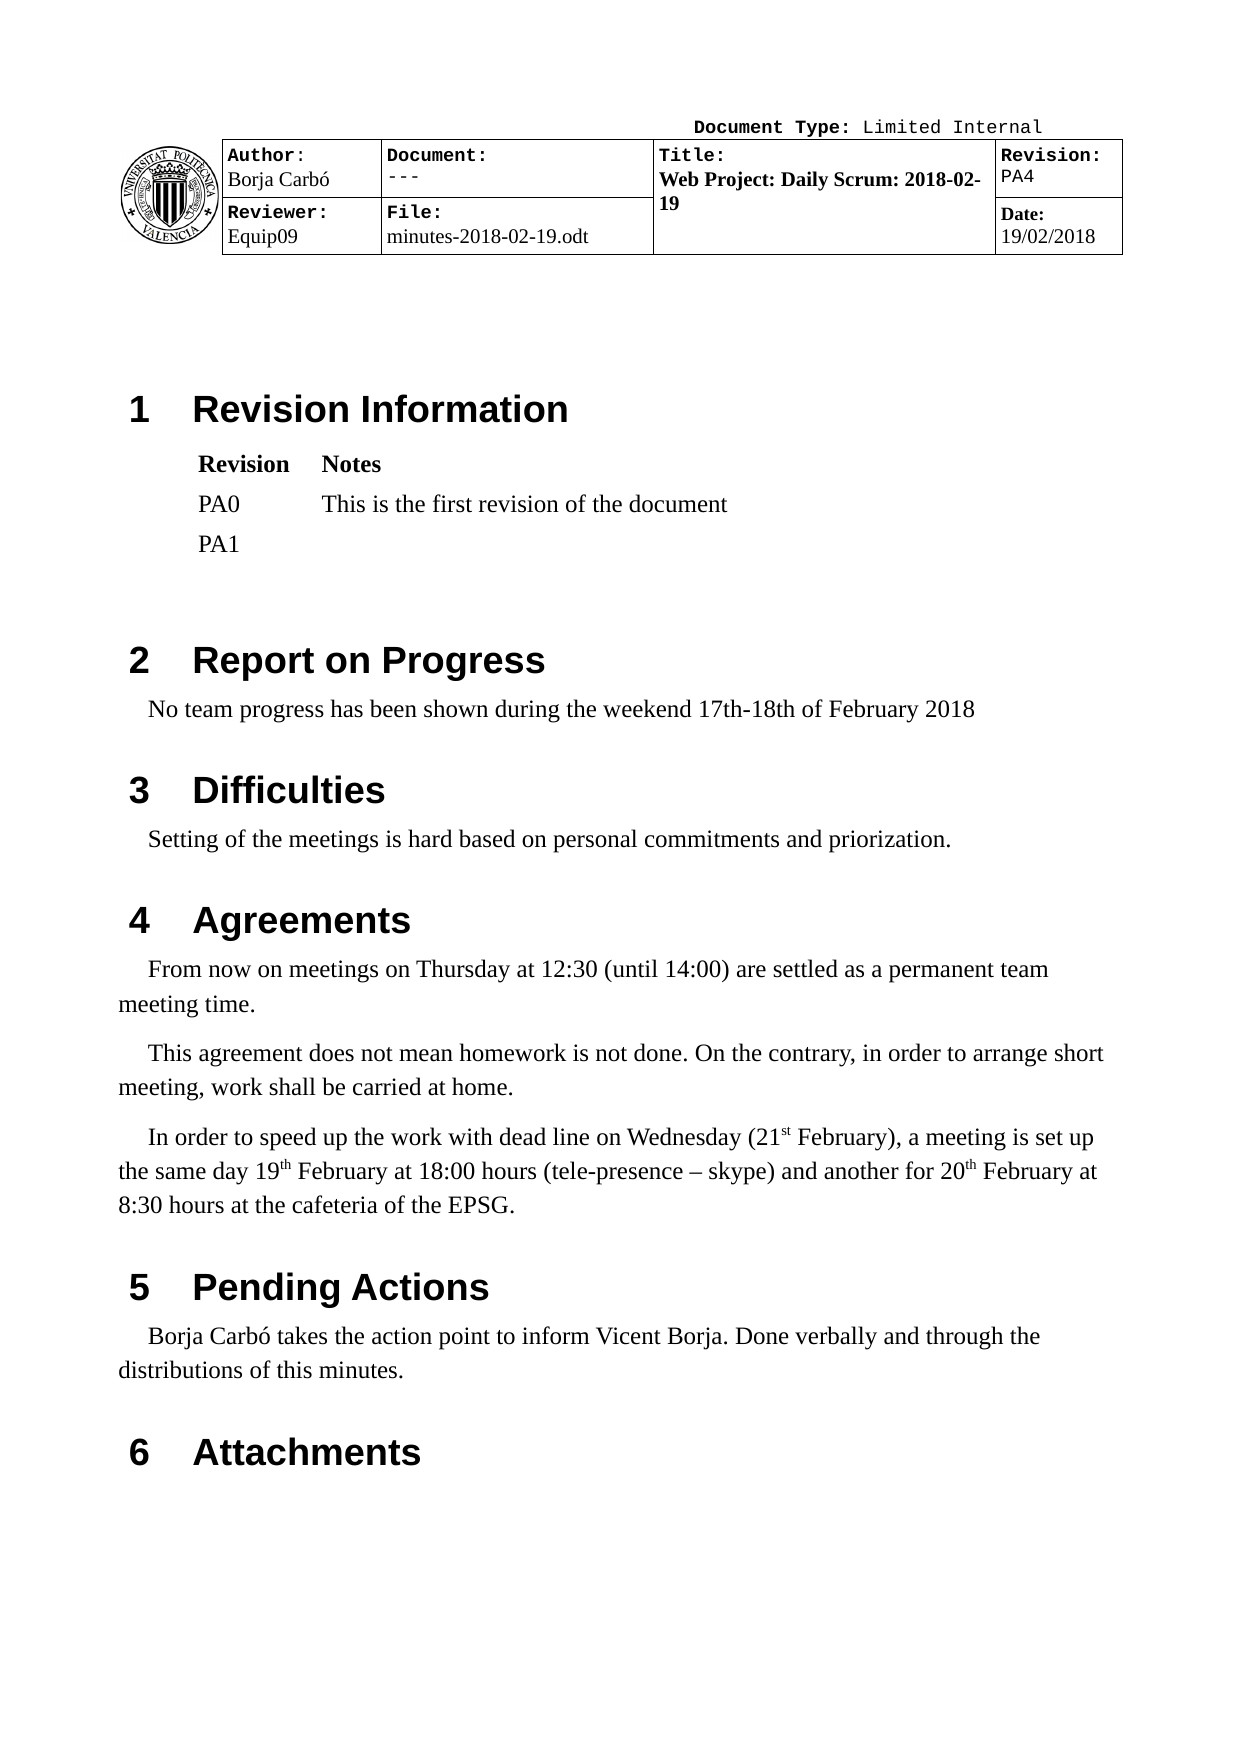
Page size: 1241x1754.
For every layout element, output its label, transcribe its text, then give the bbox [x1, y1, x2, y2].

table_header Revision [192, 443, 316, 483]
text In order to speed up the work with dead line on Wednesday (21st February), a meeting is set up the same day 19th February at 18:00 hours (tele-presence – skype) and another for 20th February at 8:30 hours at the cafeteria of the EPSG. [118, 1122, 1122, 1219]
subtitle Pending Actions [118, 1264, 1122, 1308]
table_cell [316, 524, 1061, 564]
text Borja Carbó takes the action point to inform Vicent Borja. Done verbally and through the distributions of this minutes. [118, 1321, 1122, 1384]
table_header Notes [316, 443, 1061, 483]
subtitle Revision Information [118, 387, 1122, 431]
text This agreement does not mean homework is not done. On the contrary, in order to arrange short meeting, work shall be carried at home. [118, 1038, 1122, 1101]
text No team progress has been shown during the weekend 17th-18th of February 2018 [118, 694, 1122, 723]
subtitle Attachments [118, 1429, 1122, 1473]
subtitle Agreements [118, 898, 1122, 942]
picture [120, 146, 219, 244]
table_cell PA0 [192, 484, 316, 524]
text From now on meetings on Thursday at 12:30 (until 14:00) are settled as a permanent team meeting time. [118, 954, 1122, 1018]
table_cell This is the first revision of the document [316, 484, 1061, 524]
table_cell PA1 [192, 524, 316, 564]
subtitle Difficulties [118, 768, 1122, 812]
subtitle Report on Progress [118, 638, 1122, 682]
text Setting of the meetings is hard based on personal commitments and priorization. [118, 824, 1122, 853]
